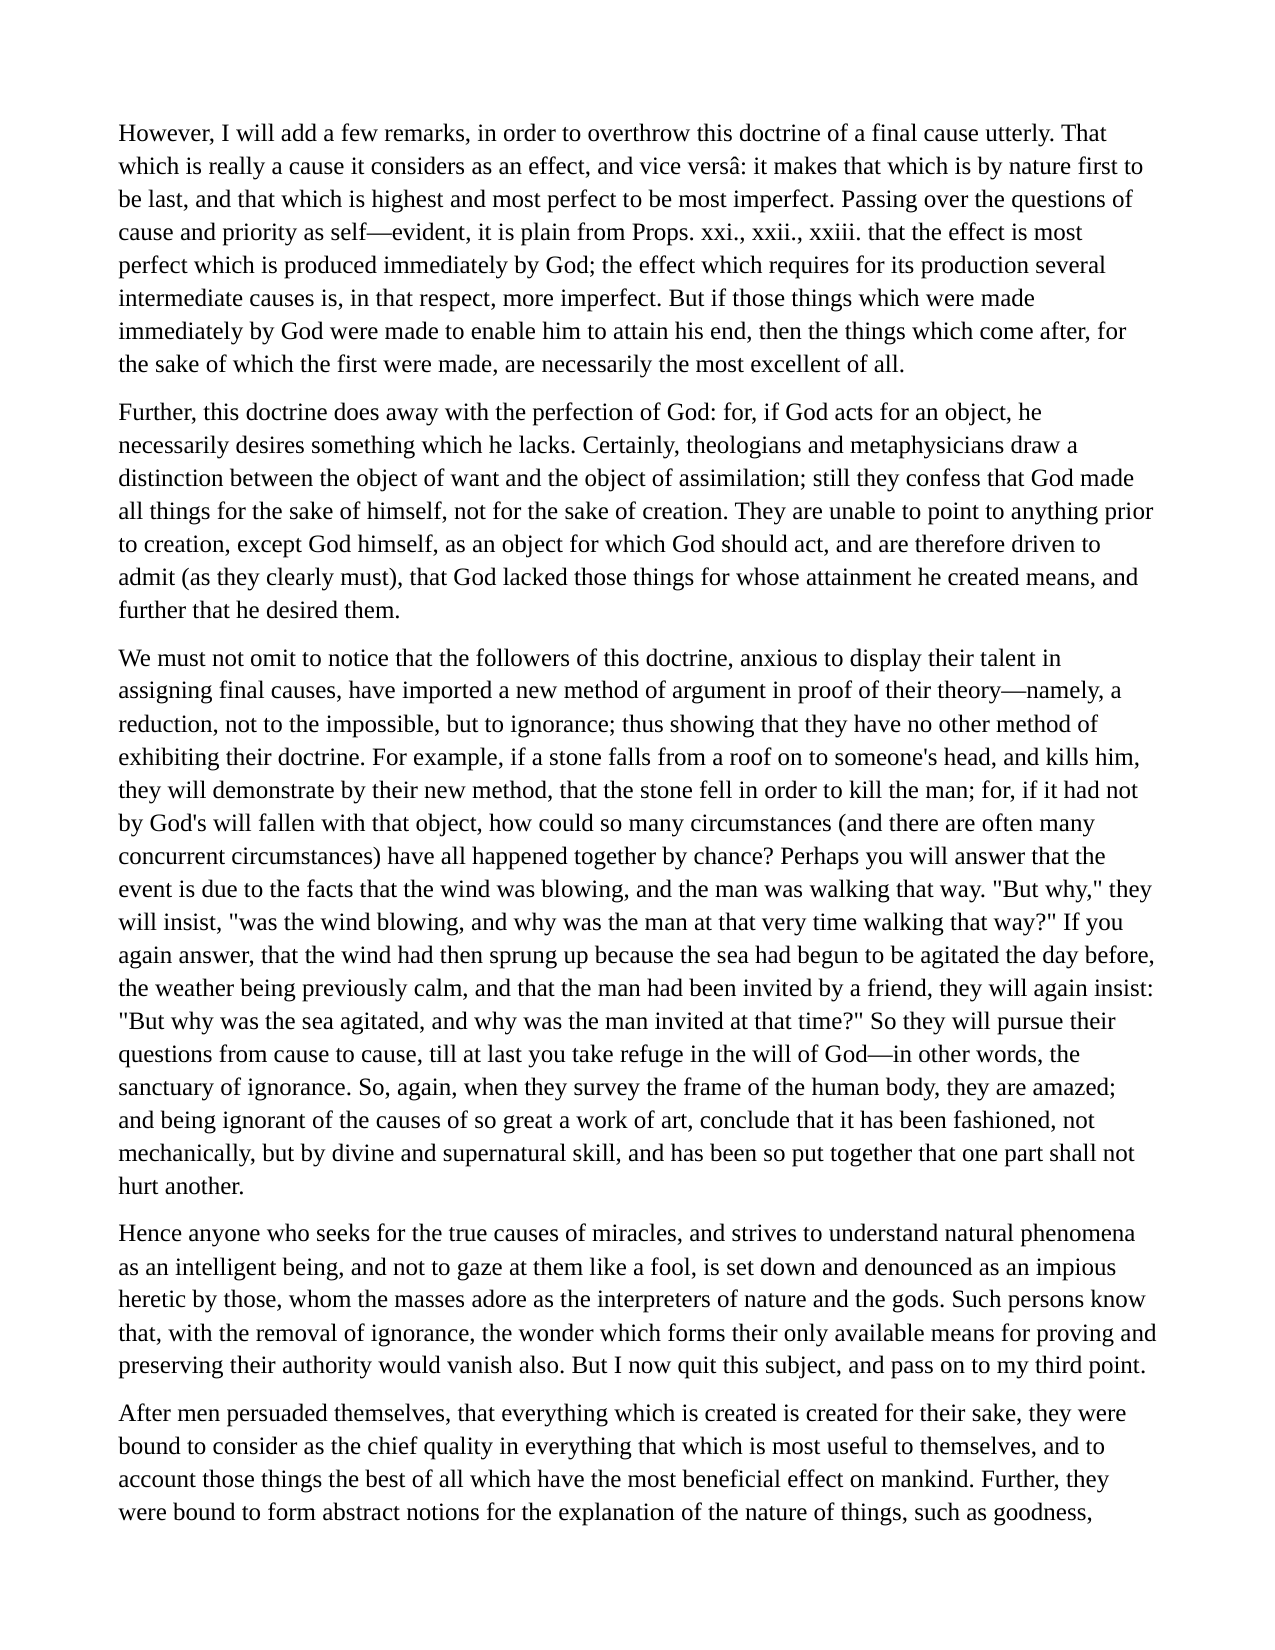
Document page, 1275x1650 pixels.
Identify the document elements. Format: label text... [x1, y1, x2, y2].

text After men persuaded themselves, that everything which is created is created for their sake, they were bound to consider as the chief quality in everything that which is most useful to themselves, and to account those things the best of all which have the most beneficial effect on mankind. Further, they were bound to form abstract notions for the explanation of the nature of things, such as goodness, [118, 1398, 1157, 1526]
text However, I will add a few remarks, in order to overthrow this doctrine of a final cause utterly. That which is really a cause it considers as an effect, and vice versâ: it makes that which is by nature first to be last, and that which is highest and most perfect to be most imperfect. Passing over the questions of cause and priority as self—evident, it is plain from Props. xxi., xxii., xxiii. that the effect is most perfect which is produced immediately by God; the effect which requires for its production several intermediate causes is, in that respect, more imperfect. But if those things which were made immediately by God were made to enable him to attain his end, then the things which come after, for the sake of which the first were made, are necessarily the most excellent of all. [118, 118, 1157, 378]
text Hence anyone who seeks for the true causes of miracles, and strives to understand natural phenomena as an intelligent being, and not to gaze at them like a fool, is set down and denounced as an impious heretic by those, whom the masses adore as the interpreters of nature and the gods. Such persons know that, with the removal of ignorance, the wonder which forms their only available means for proving and preserving their authority would vanish also. But I now quit this subject, and pass on to my third point. [118, 1218, 1157, 1379]
text We must not omit to notice that the followers of this doctrine, anxious to display their talent in assigning final causes, have imported a new method of argument in proof of their theory—namely, a reduction, not to the impossible, but to ignorance; thus showing that they have no other method of exhibiting their doctrine. For example, if a stone falls from a roof on to someone's head, and kills him, they will demonstrate by their new method, that the stone fell in order to kill the man; for, if it had not by God's will fallen with that object, how could so many circumstances (and there are often many concurrent circumstances) have all happened together by chance? Perhaps you will answer that the event is due to the facts that the wind was blowing, and the man was walking that way. "But why," they will insist, "was the wind blowing, and why was the man at that very time walking that way?" If you again answer, that the wind had then sprung up because the sea had begun to be agitated the day before, the weather being previously calm, and that the man had been invited by a friend, they will again insist: "But why was the sea agitated, and why was the man invited at that time?" So they will pursue their questions from cause to cause, till at last you take refuge in the will of God—in other words, the sanctuary of ignorance. So, again, when they survey the frame of the human body, they are amazed; and being ignorant of the causes of so great a work of art, conclude that it has been fashioned, not mechanically, but by divine and supernatural skill, and has been so put together that one part shall not hurt another. [118, 643, 1157, 1200]
text Further, this doctrine does away with the perfection of God: for, if God acts for an object, he necessarily desires something which he lacks. Certainly, theologians and metaphysicians draw a distinction between the object of want and the object of assimilation; still they confess that God made all things for the sake of himself, not for the sake of creation. They are unable to point to anything prior to creation, except God himself, as an object for which God should act, and are therefore driven to admit (as they clearly must), that God lacked those things for whose attainment he created means, and further that he desired them. [118, 397, 1157, 624]
